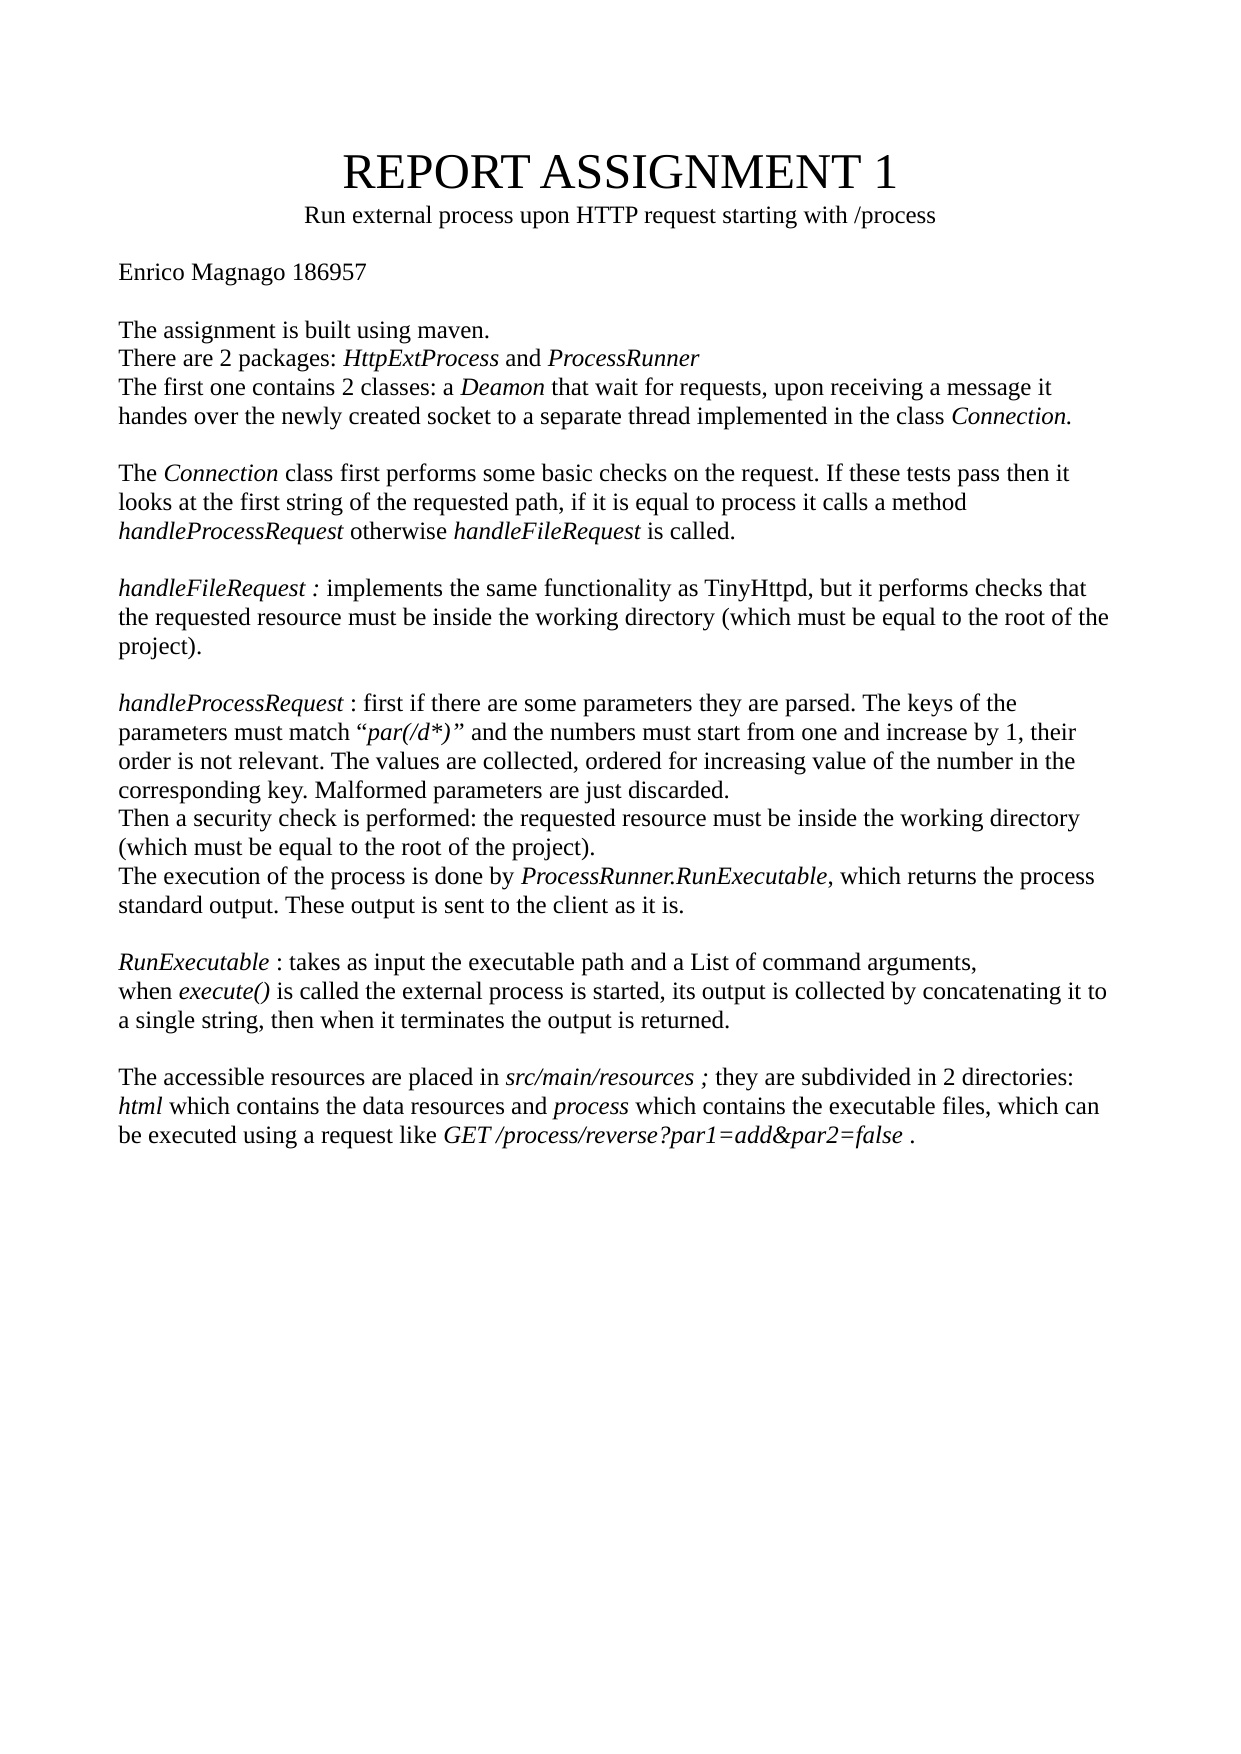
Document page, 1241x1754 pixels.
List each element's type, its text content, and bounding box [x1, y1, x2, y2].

text The accessible resources are placed in src/main/resources ; they are subdivided in 2 directories: html which contains the data resources and process which contains the executable files, which can be executed using a request like GET /process/reverse?par1=add&par2=false . [118, 1062, 1122, 1148]
text Enrico Magnago 186957 [118, 257, 1122, 286]
text The first one contains 2 classes: a Deamon that wait for requests, upon receiving a message it handes over the newly created socket to a separate thread implemented in the class Connection. [118, 372, 1122, 430]
text REPORT ASSIGNMENT 1 [118, 142, 1122, 200]
text There are 2 packages: HttpExtProcess and ProcessRunner [118, 343, 1122, 372]
text handleFileRequest : implements the same functionality as TinyHttpd, but it performs checks that the requested resource must be inside the working directory (which must be equal to the root of the project). [118, 573, 1122, 660]
text The Connection class first performs some basic checks on the request. If these tests pass then it looks at the first string of the requested path, if it is equal to process it calls a method handleProcessRequest otherwise handleFileRequest is called. [118, 458, 1122, 545]
text handleProcessRequest : first if there are some parameters they are parsed. The keys of the parameters must match “par(/d*)” and the numbers must start from one and increase by 1, their order is not relevant. The values are collected, ordered for increasing value of the number in the corresponding key. Malformed parameters are just discarded. [118, 688, 1122, 803]
text when execute() is called the external process is started, its output is collected by concatenating it to a single string, then when it terminates the output is returned. [118, 976, 1122, 1033]
text Run external process upon HTTP request starting with /process [118, 200, 1122, 228]
text RunExecutable : takes as input the executable path and a List of command arguments, [118, 947, 1122, 976]
text Then a security check is performed: the requested resource must be inside the working directory (which must be equal to the root of the project). [118, 803, 1122, 861]
text The execution of the process is done by ProcessRunner.RunExecutable, which returns the process standard output. These output is sent to the client as it is. [118, 861, 1122, 918]
text The assignment is built using maven. [118, 315, 1122, 343]
